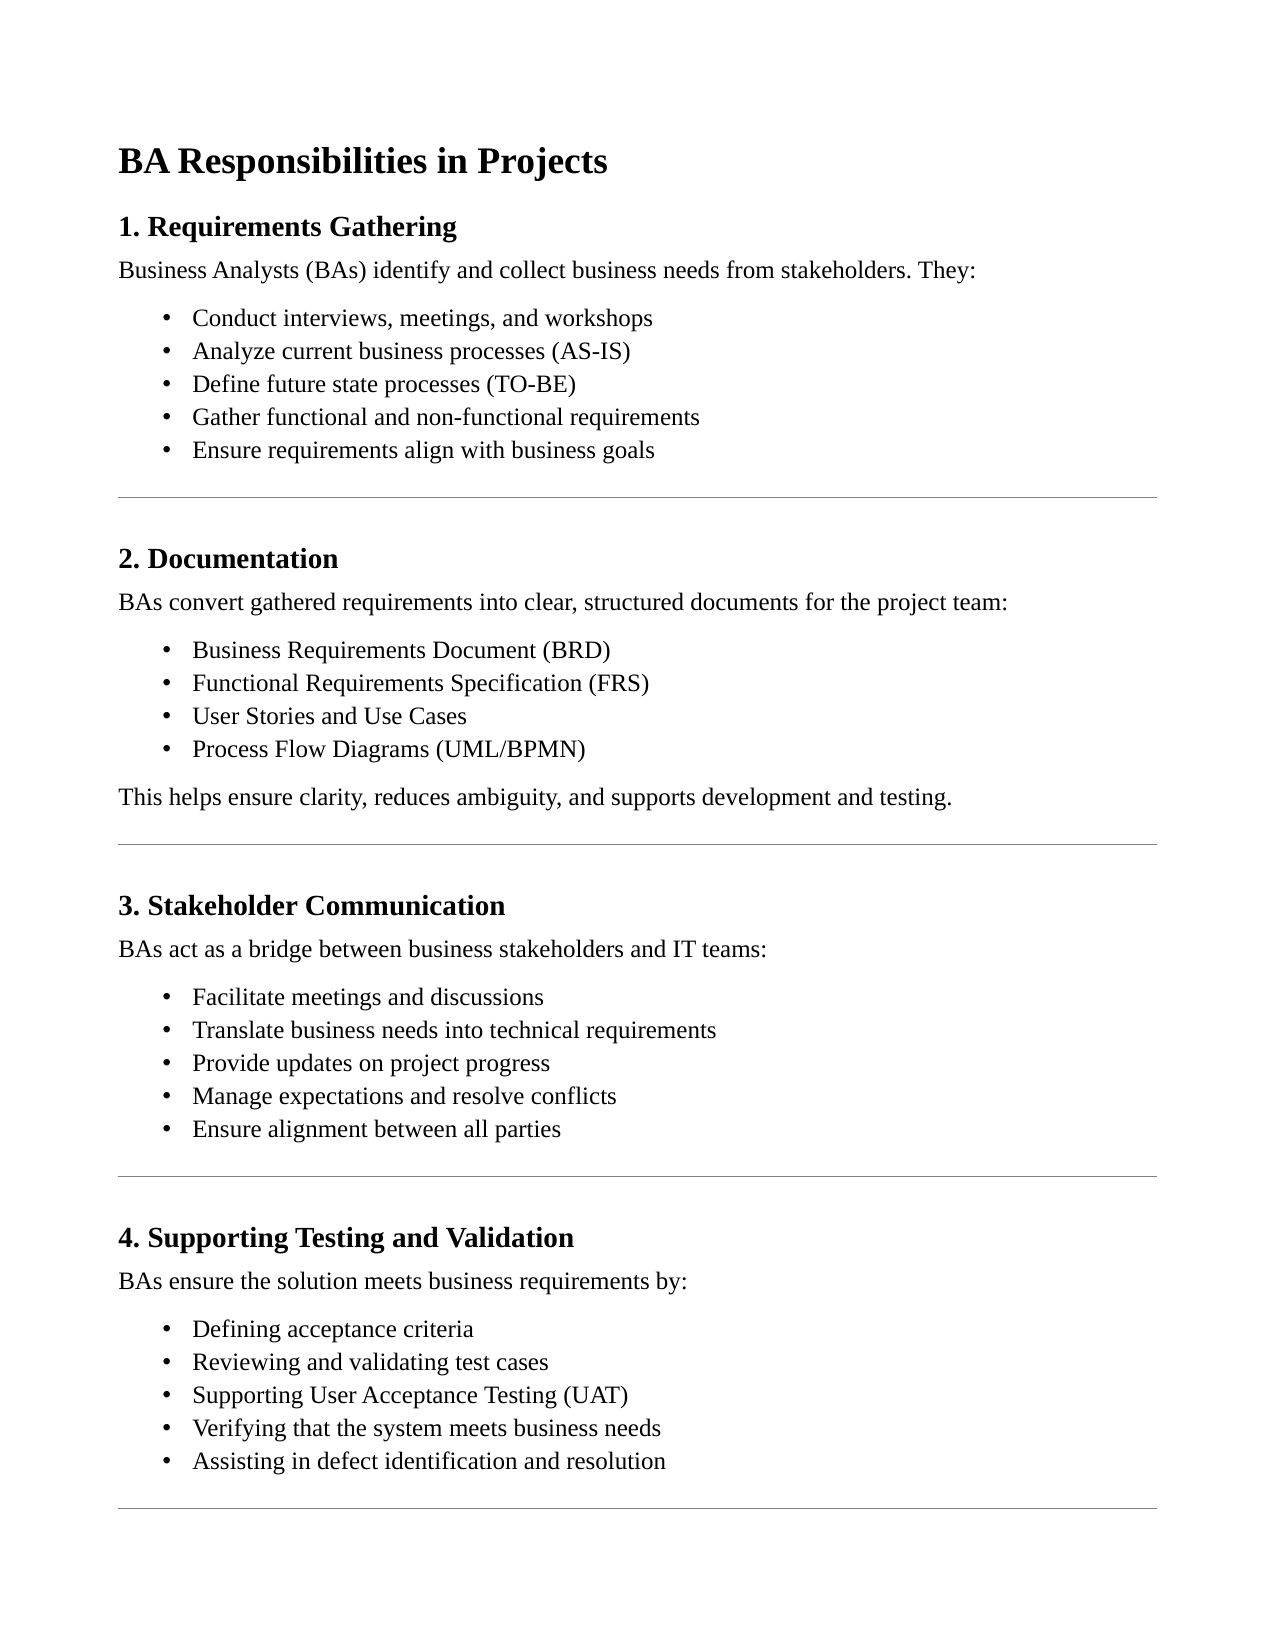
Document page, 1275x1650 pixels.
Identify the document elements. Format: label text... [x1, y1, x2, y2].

subtitle 1. Requirements Gathering [118, 209, 1157, 243]
list Provide updates on project progress [162, 1048, 1157, 1077]
list Gather functional and non-functional requirements [162, 402, 1157, 431]
list Conduct interviews, meetings, and workshops [162, 303, 1157, 332]
subtitle 2. Documentation [118, 541, 1157, 575]
list User Stories and Use Cases [162, 701, 1157, 730]
list Process Flow Diagrams (UML/BPMN) [162, 734, 1157, 763]
subtitle BA Responsibilities in Projects [118, 139, 1157, 182]
list Reviewing and validating test cases [162, 1347, 1157, 1376]
list Manage expectations and resolve conflicts [162, 1081, 1157, 1109]
text BAs ensure the solution meets business requirements by: [118, 1266, 1157, 1295]
list Business Requirements Document (BRD) [162, 635, 1157, 664]
list Functional Requirements Specification (FRS) [162, 668, 1157, 697]
list Define future state processes (TO-BE) [162, 369, 1157, 398]
list Facilitate meetings and discussions [162, 982, 1157, 1011]
list Ensure alignment between all parties [162, 1114, 1157, 1143]
text Business Analysts (BAs) identify and collect business needs from stakeholders. They: [118, 255, 1157, 284]
subtitle 3. Stakeholder Communication [118, 888, 1157, 922]
list Supporting User Acceptance Testing (UAT) [162, 1380, 1157, 1409]
list Assisting in defect identification and resolution [162, 1446, 1157, 1475]
list Ensure requirements align with business goals [162, 435, 1157, 464]
text BAs act as a bridge between business stakeholders and IT teams: [118, 934, 1157, 963]
list Verifying that the system meets business needs [162, 1413, 1157, 1442]
list Analyze current business processes (AS-IS) [162, 336, 1157, 364]
text BAs convert gathered requirements into clear, structured documents for the project team: [118, 587, 1157, 616]
subtitle 4. Supporting Testing and Validation [118, 1220, 1157, 1254]
list Translate business needs into technical requirements [162, 1015, 1157, 1043]
text This helps ensure clarity, reduces ambiguity, and supports development and testing. [118, 782, 1157, 810]
list Defining acceptance criteria [162, 1314, 1157, 1343]
